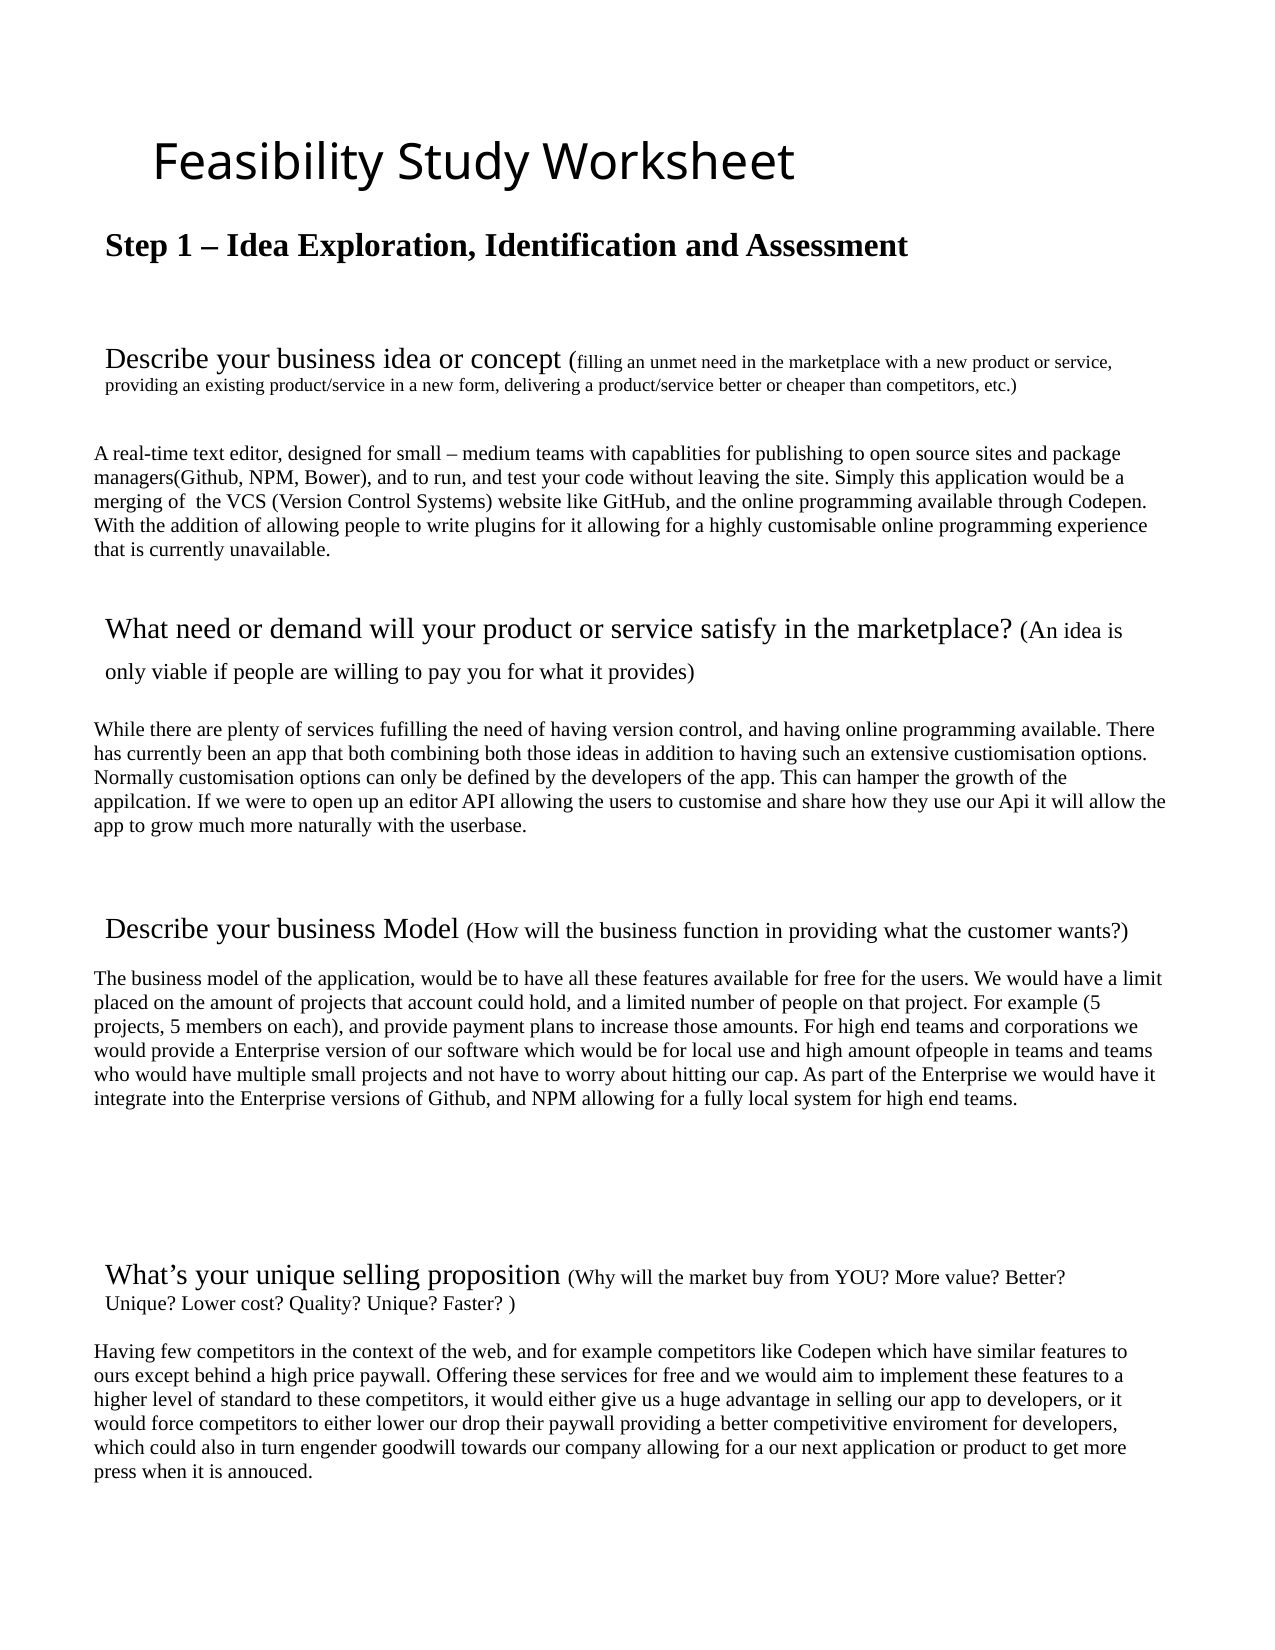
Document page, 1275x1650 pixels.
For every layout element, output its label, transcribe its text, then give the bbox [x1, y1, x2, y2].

text A real-time text editor, designed for small – medium teams with capablities for publishing to open source sites and package managers(Github, NPM, Bower), and to run, and test your code without leaving the site. Simply this application would be a merging of the VCS (Version Control Systems) website like GitHub, and the online programming available through Codepen. With the addition of allowing people to write plugins for it allowing for a highly customisable online programming experience that is currently unavailable. [94, 441, 1167, 561]
text Describe your business Model (How will the business function in providing what the customer wants?) [105, 911, 1169, 945]
text Feasibility Study Worksheet [152, 133, 1169, 191]
text What’s your unique selling proposition (Why will the market buy from YOU? More value? Better? Unique? Lower cost? Quality? Unique? Faster? ) [105, 1257, 1112, 1314]
text While there are plenty of services fufilling the need of having version control, and having online programming available. There has currently been an app that both combining both those ideas in addition to having such an extensive custiomisation options. Normally customisation options can only be defined by the developers of the app. This can hamper the growth of the appilcation. If we were to open up an editor API allowing the users to customise and share how they use our Api it will allow the app to grow much more naturally with the userbase. [94, 717, 1167, 837]
text The business model of the application, would be to have all these features available for free for the users. We would have a limit placed on the amount of projects that account could hold, and a limited number of people on that project. For example (5 projects, 5 members on each), and provide payment plans to increase those amounts. For high end teams and corporations we would provide a Enterprise version of our software which would be for local use and high amount ofpeople in teams and teams who would have multiple small projects and not have to worry about hitting our cap. As part of the Enterprise we would have it integrate into the Enterprise versions of Github, and NPM allowing for a fully local system for high end teams. [94, 966, 1167, 1110]
text Step 1 – Idea Exploration, Identification and Assessment [105, 226, 1169, 264]
text Describe your business idea or concept (filling an unmet need in the marketplace with a new product or service, providing an existing product/service in a new form, delivering a product/service better or cheaper than competitors, etc.) [105, 341, 1162, 396]
text What need or demand will your product or service satisfy in the marketplace? (An idea is only viable if people are willing to pay you for what it provides) [105, 611, 1141, 684]
text Having few competitors in the context of the web, and for example competitors like Codepen which have similar features to ours except behind a high price paywall. Offering these services for free and we would aim to implement these features to a higher level of standard to these competitors, it would either give us a huge advantage in selling our app to developers, or it would force competitors to either lower our drop their paywall providing a better competivitive enviroment for developers, which could also in turn engender goodwill towards our company allowing for a our next application or product to get more press when it is annouced. [94, 1338, 1167, 1483]
